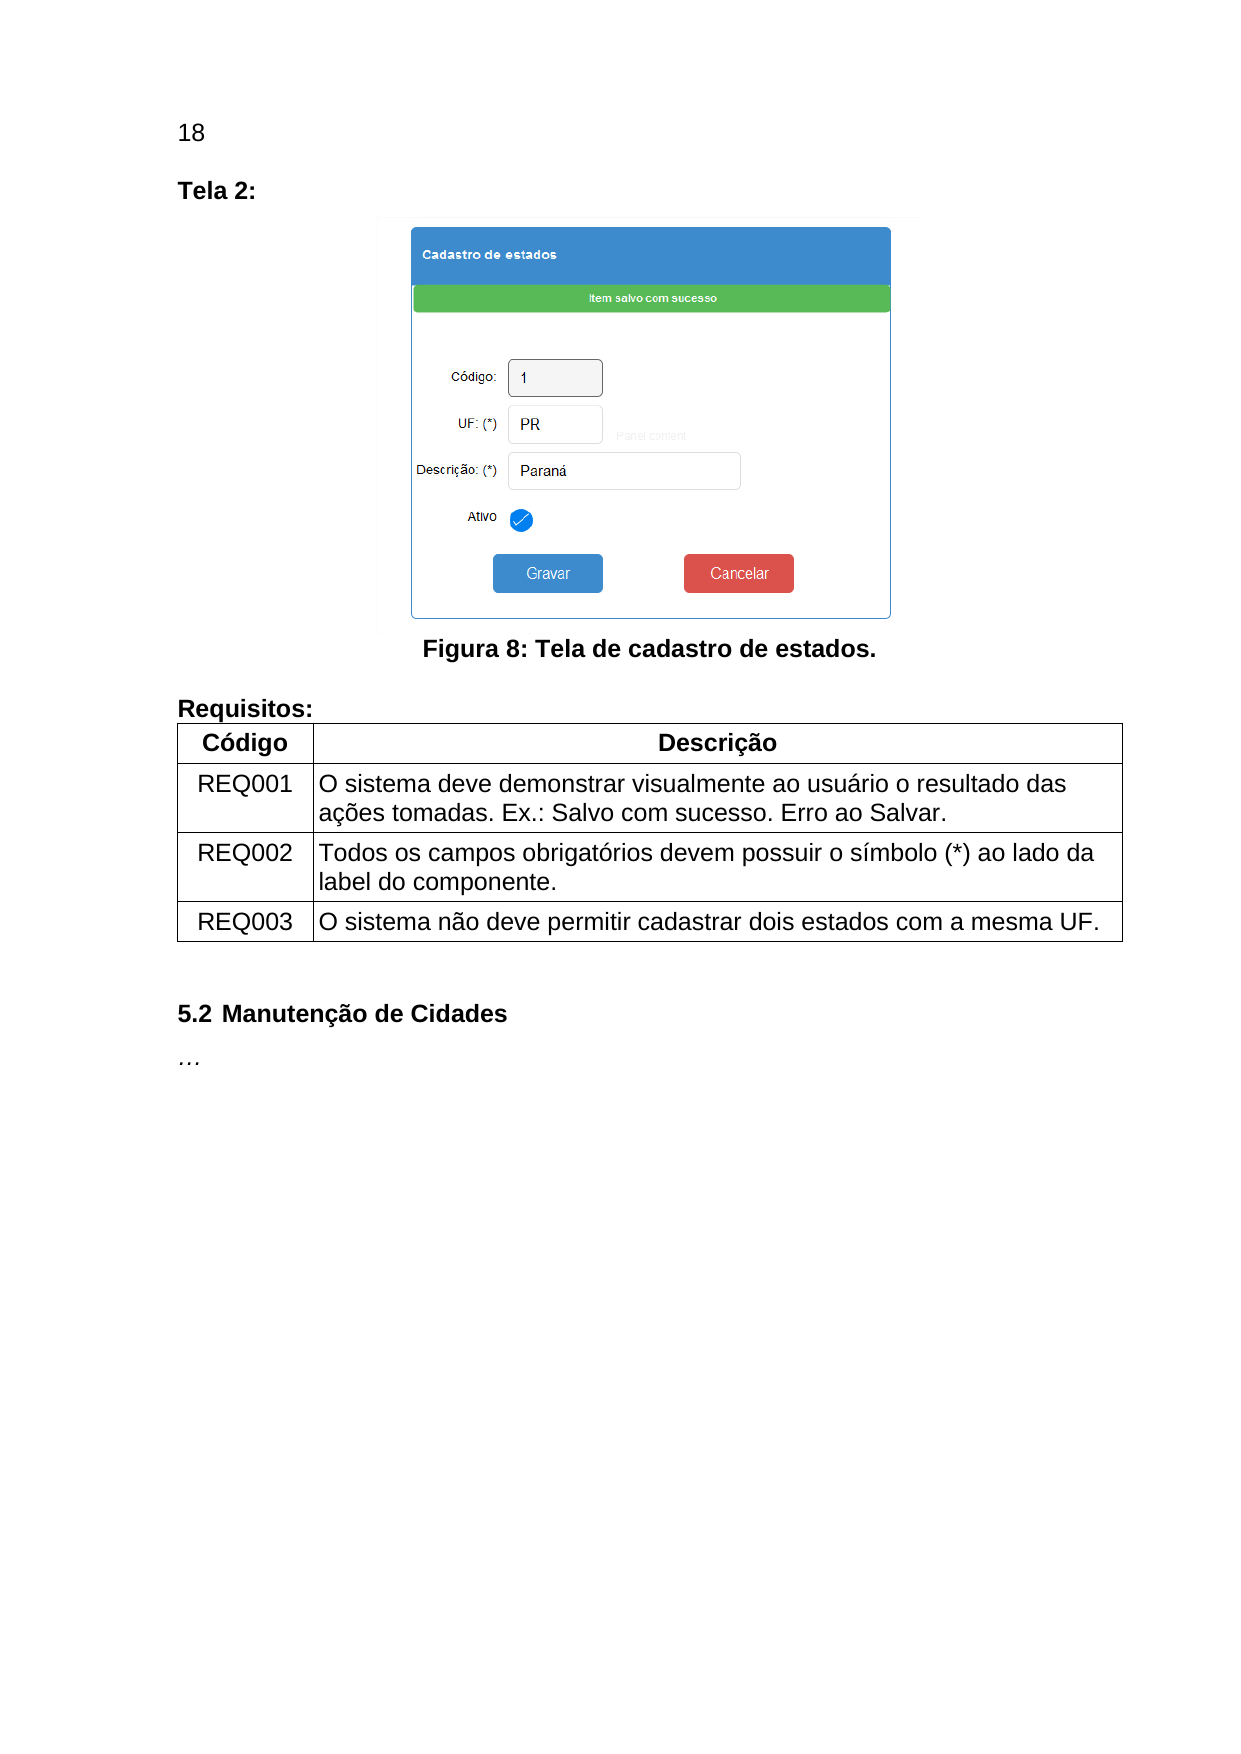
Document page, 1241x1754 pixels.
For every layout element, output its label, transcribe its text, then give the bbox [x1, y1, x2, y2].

table_cell O sistema deve demonstrar visualmente ao usuário o resultado das ações tomadas. Ex.: Salvo com sucesso. Erro ao Salvar. [314, 764, 1122, 832]
table_cell REQ001 [178, 764, 313, 832]
text Figura 8: Tela de cadastro de estados. [377, 634, 922, 662]
subtitle Manutenção de Cidades [177, 999, 1122, 1028]
picture [377, 217, 923, 634]
text Tela 2: [177, 176, 1122, 205]
table_header Descrição [314, 724, 1122, 763]
table_cell REQ002 [178, 833, 313, 901]
table_cell O sistema não deve permitir cadastrar dois estados com a mesma UF. [314, 902, 1122, 941]
text … [177, 1042, 1122, 1071]
table_header Código [178, 724, 313, 763]
table_cell REQ003 [178, 902, 313, 941]
text Requisitos: [177, 694, 1122, 723]
table_cell Todos os campos obrigatórios devem possuir o símbolo (*) ao lado da label do componente. [314, 833, 1122, 901]
